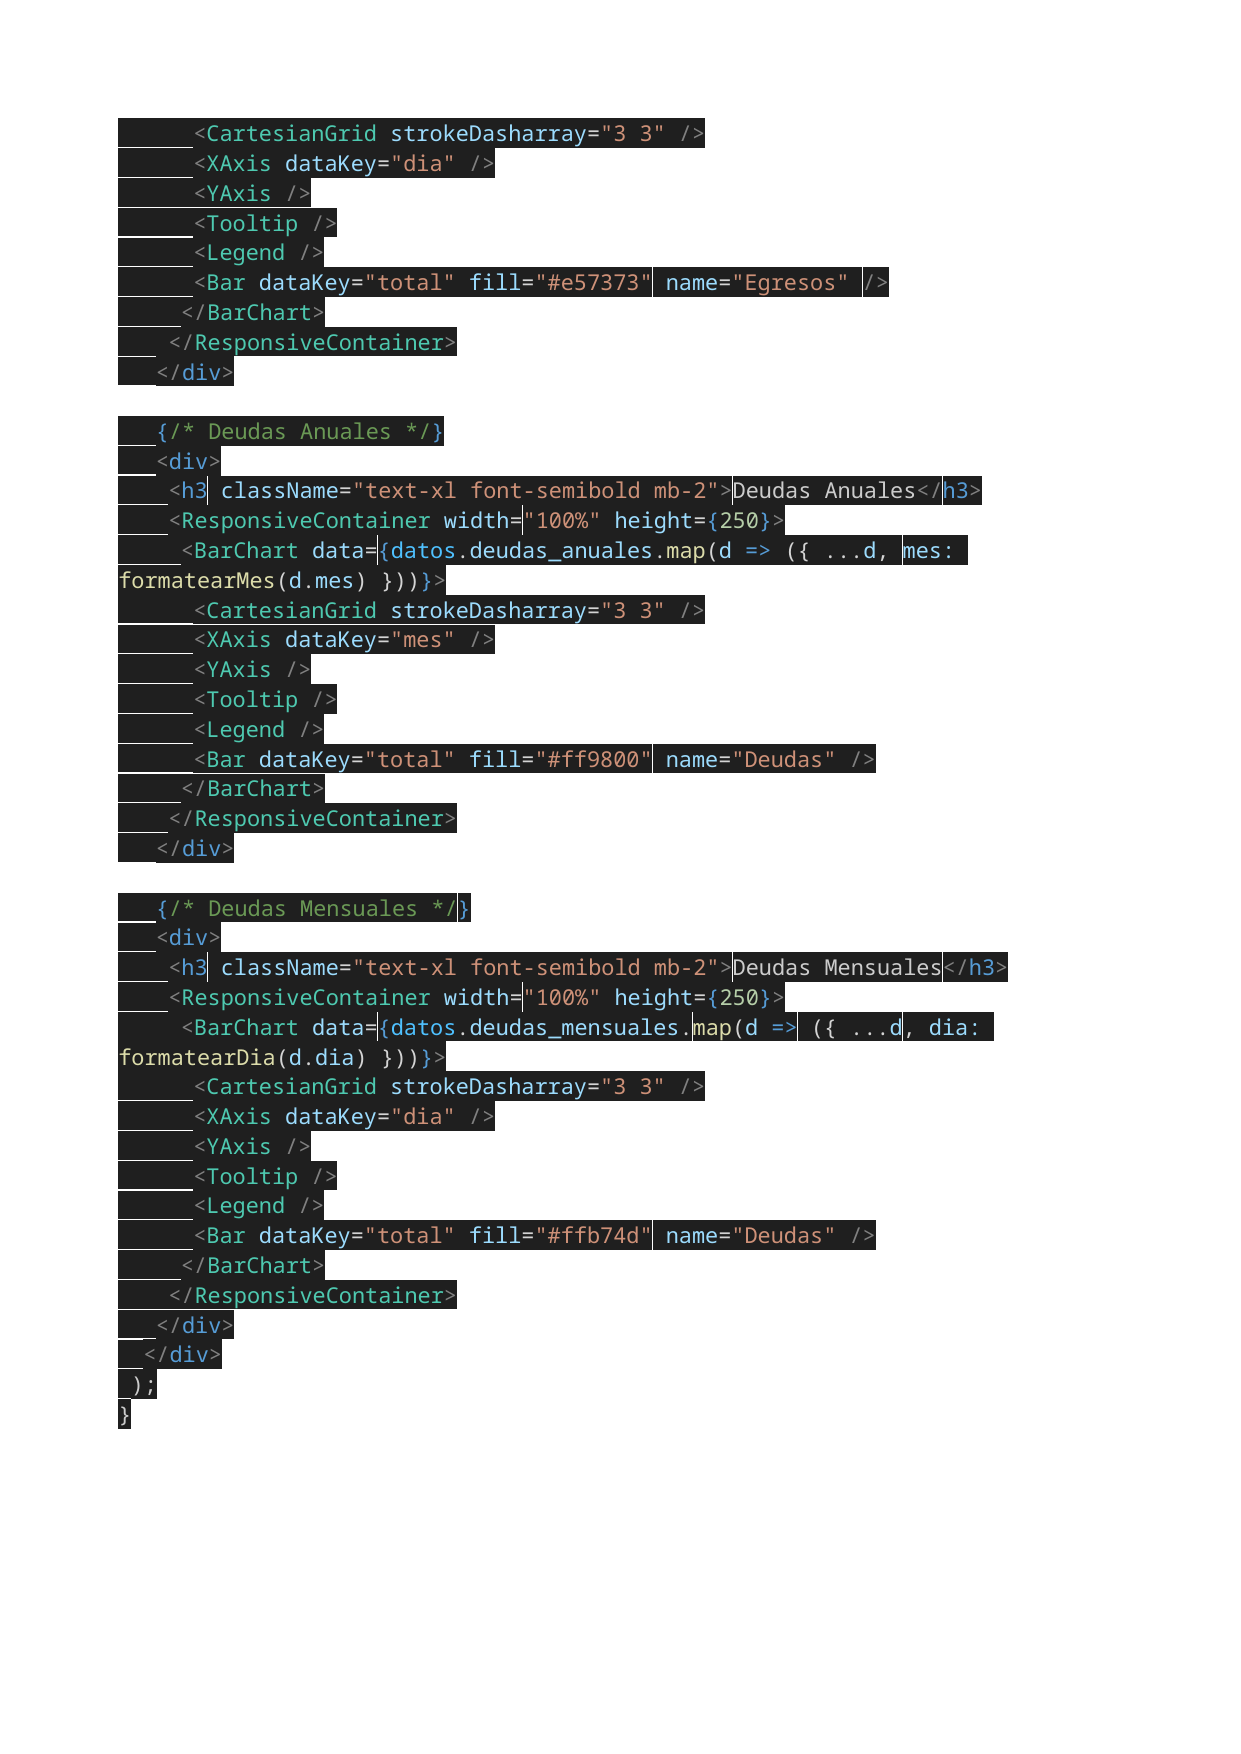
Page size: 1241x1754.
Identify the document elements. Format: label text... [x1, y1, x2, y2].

text <div> [118, 922, 1122, 952]
text } [118, 1399, 1122, 1429]
text <Legend /> [118, 1190, 1122, 1220]
text <XAxis dataKey="dia" /> [118, 1101, 1122, 1131]
text <ResponsiveContainer width="100%" height={250}> [118, 982, 1122, 1012]
text </ResponsiveContainer> [118, 803, 1122, 833]
text <div> [118, 446, 1122, 476]
text <Bar dataKey="total" fill="#ffb74d" name="Deudas" /> [118, 1220, 1122, 1250]
text <XAxis dataKey="dia" /> [118, 148, 1122, 178]
text <h3 className="text-xl font-semibold mb-2">Deudas Anuales</h3> [118, 476, 1122, 505]
text <Bar dataKey="total" fill="#e57373" name="Egresos" /> [118, 267, 1122, 297]
text </div> [118, 356, 1122, 386]
text <XAxis dataKey="mes" /> [118, 624, 1122, 654]
text {/* Deudas Anuales */} [118, 416, 1122, 446]
text <Legend /> [118, 714, 1122, 744]
text <Tooltip /> [118, 1161, 1122, 1190]
text <CartesianGrid strokeDasharray="3 3" /> [118, 1071, 1122, 1101]
text </div> [118, 1309, 1122, 1339]
text <Tooltip /> [118, 207, 1122, 237]
text <Legend /> [118, 237, 1122, 267]
text <Bar dataKey="total" fill="#ff9800" name="Deudas" /> [118, 744, 1122, 773]
text </BarChart> [118, 297, 1122, 327]
text </ResponsiveContainer> [118, 1280, 1122, 1309]
text <CartesianGrid strokeDasharray="3 3" /> [118, 595, 1122, 624]
text <ResponsiveContainer width="100%" height={250}> [118, 505, 1122, 535]
text <BarChart data={datos.deudas_mensuales.map(d => ({ ...d, dia: formatearDia(d.dia) }))}> [118, 1012, 1122, 1071]
text </BarChart> [118, 1250, 1122, 1280]
text </div> [118, 833, 1122, 863]
text ); [118, 1369, 1122, 1399]
text <Tooltip /> [118, 684, 1122, 714]
text </div> [118, 1339, 1122, 1369]
text </ResponsiveContainer> [118, 327, 1122, 356]
text </BarChart> [118, 773, 1122, 803]
text {/* Deudas Mensuales */} [118, 892, 1122, 922]
text <YAxis /> [118, 654, 1122, 684]
text <h3 className="text-xl font-semibold mb-2">Deudas Mensuales</h3> [118, 952, 1122, 982]
text <YAxis /> [118, 178, 1122, 207]
text <CartesianGrid strokeDasharray="3 3" /> [118, 118, 1122, 148]
text <YAxis /> [118, 1131, 1122, 1161]
text <BarChart data={datos.deudas_anuales.map(d => ({ ...d, mes: formatearMes(d.mes) }))}> [118, 535, 1122, 595]
